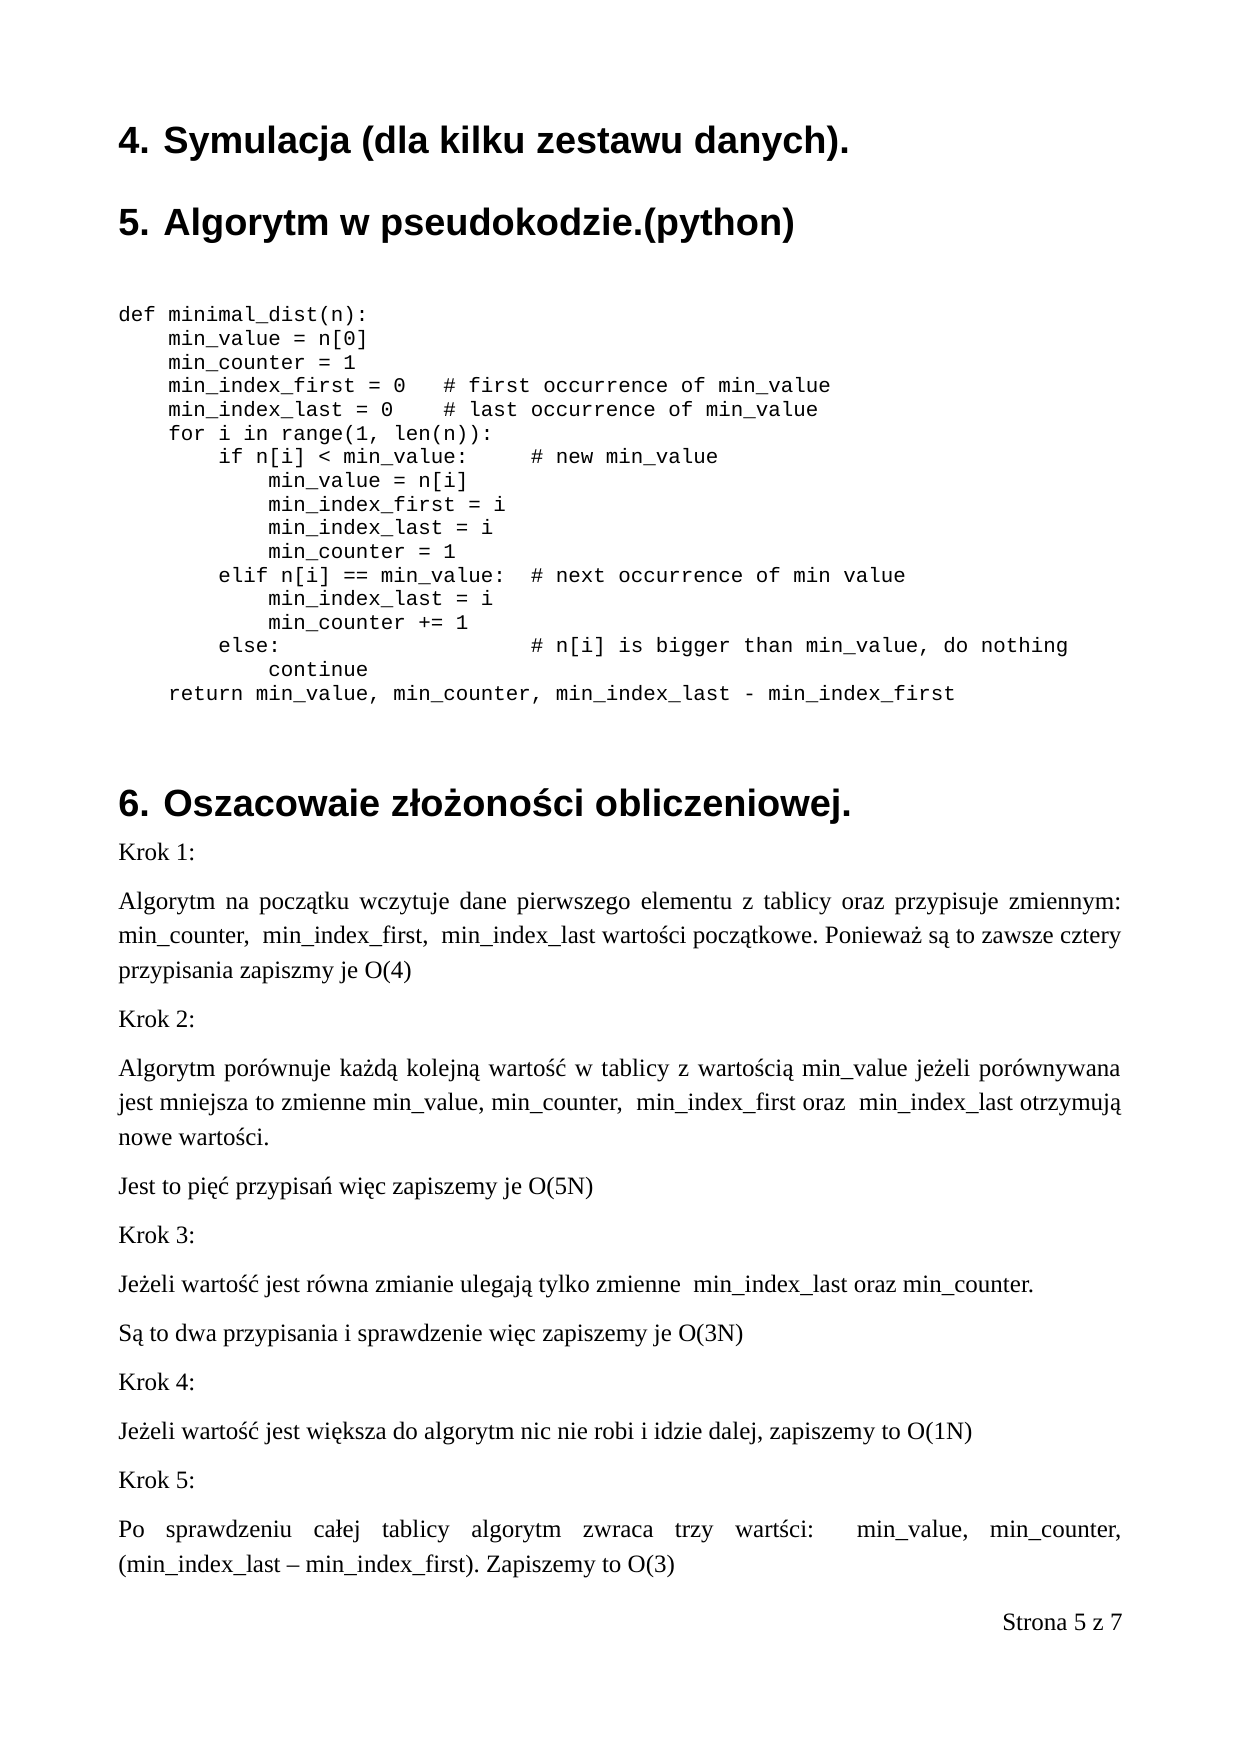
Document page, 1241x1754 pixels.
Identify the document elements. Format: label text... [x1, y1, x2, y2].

text Algorytm na początku wczytuje dane pierwszego elementu z tablicy oraz przypisuje zmiennym: min_counter, min_index_first, min_index_last wartości początkowe. Ponieważ są to zawsze cztery przypisania zapiszmy je O(4) [118, 886, 1122, 983]
text min_index_first = 0 # first occurrence of min_value [118, 375, 1122, 399]
text Są to dwa przypisania i sprawdzenie więc zapiszemy je O(3N) [118, 1318, 1122, 1347]
text min_counter += 1 [118, 612, 1122, 636]
text min_index_first = i [118, 494, 1122, 517]
text Jest to pięć przypisań więc zapiszemy je O(5N) [118, 1171, 1122, 1199]
text return min_value, min_counter, min_index_last - min_index_first [118, 683, 1122, 706]
subtitle Algorytm w pseudokodzie.(python) [118, 199, 1122, 243]
text min_value = n[i] [118, 470, 1122, 494]
text min_counter = 1 [118, 352, 1122, 375]
text Krok 3: [118, 1220, 1122, 1249]
text Krok 4: [118, 1367, 1122, 1396]
text min_index_last = 0 # last occurrence of min_value [118, 399, 1122, 423]
text Krok 2: [118, 1004, 1122, 1032]
text if n[i] < min_value: # new min_value [118, 446, 1122, 470]
text Jeżeli wartość jest równa zmianie ulegają tylko zmienne min_index_last oraz min_counter. [118, 1269, 1122, 1298]
text continue [118, 659, 1122, 683]
text Krok 1: [118, 837, 1122, 865]
text Jeżeli wartość jest większa do algorytm nic nie robi i idzie dalej, zapiszemy to O(1N) [118, 1416, 1122, 1445]
text for i in range(1, len(n)): [118, 423, 1122, 446]
text Po sprawdzeniu całej tablicy algorytm zwraca trzy wartści: min_value, min_counter, (min_index_last – min_index_first). Zapiszemy to O(3) [118, 1514, 1122, 1577]
text Krok 5: [118, 1465, 1122, 1494]
text min_index_last = i [118, 517, 1122, 541]
text else: # n[i] is bigger than min_value, do nothing [118, 636, 1122, 659]
text def minimal_dist(n): [118, 304, 1122, 328]
text min_index_last = i [118, 588, 1122, 612]
text elif n[i] == min_value: # next occurrence of min value [118, 564, 1122, 588]
text min_value = n[0] [118, 328, 1122, 352]
text Algorytm porównuje każdą kolejną wartość w tablicy z wartością min_value jeżeli porównywana jest mniejsza to zmienne min_value, min_counter, min_index_first oraz min_index_last otrzymują nowe wartości. [118, 1053, 1122, 1151]
subtitle Oszacowaie złożoności obliczeniowej. [118, 781, 1122, 824]
subtitle Symulacja (dla kilku zestawu danych). [118, 118, 1122, 162]
text min_counter = 1 [118, 541, 1122, 564]
